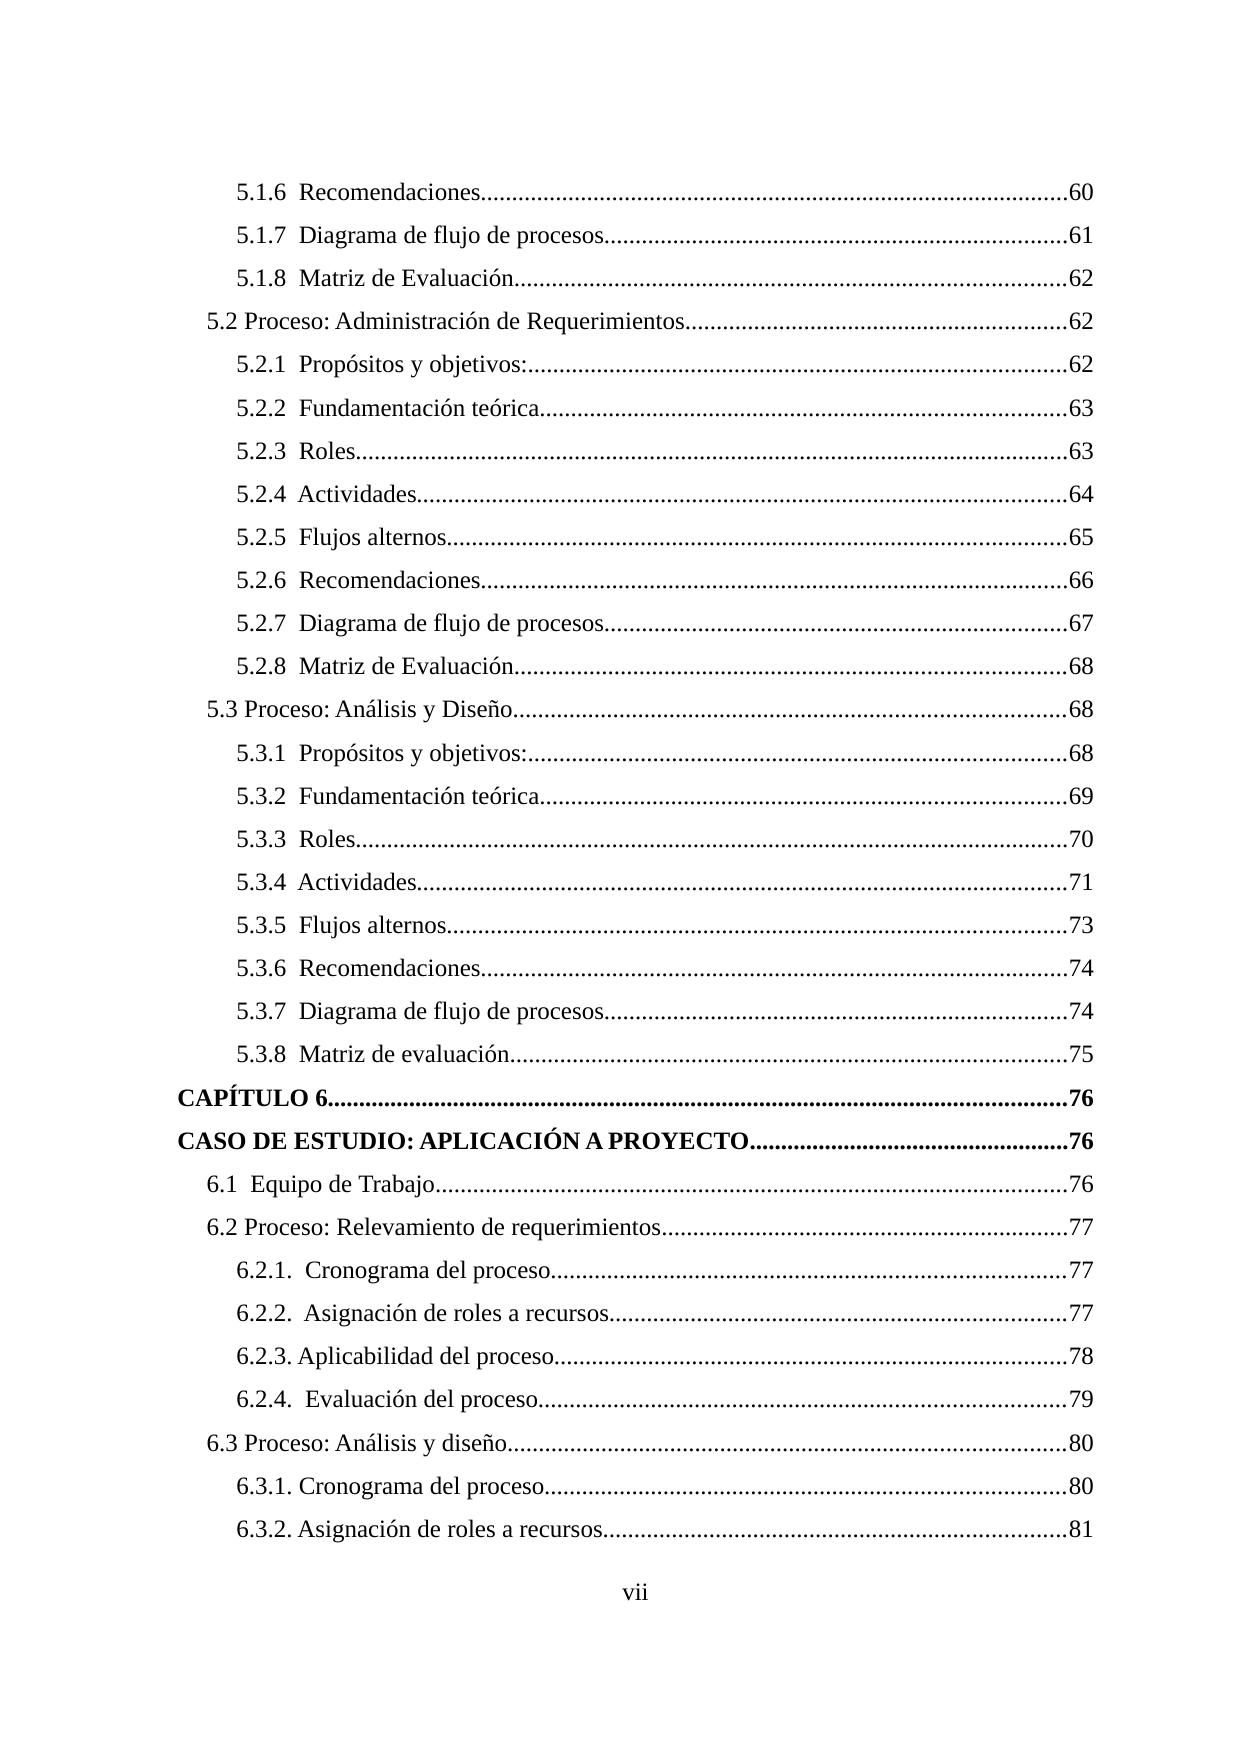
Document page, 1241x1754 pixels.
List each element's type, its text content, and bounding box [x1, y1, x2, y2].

text 6.2.2. Asignación de roles a recursos. 77 [236, 1298, 1093, 1327]
text 5.2.2 Fundamentación teórica 63 [236, 393, 1093, 421]
text 5.2.7 Diagrama de flujo de procesos 67 [236, 608, 1093, 637]
text 5.2.1 Propósitos y objetivos: 62 [236, 349, 1093, 378]
text 5.3.3 Roles 70 [236, 824, 1093, 853]
text 5.2 Proceso: Administración de Requerimientos 62 [206, 306, 1093, 335]
text 5.3.4 Actividades 71 [236, 867, 1093, 896]
text 5.2.4 Actividades 64 [236, 479, 1093, 508]
text 5.1.6 Recomendaciones 60 [236, 177, 1093, 206]
text 5.2.6 Recomendaciones 66 [236, 565, 1093, 594]
text 5.1.8 Matriz de Evaluación. 62 [236, 263, 1093, 292]
text 6.2.3. Aplicabilidad del proceso 78 [236, 1341, 1093, 1370]
text 5.3 Proceso: Análisis y Diseño 68 [206, 694, 1093, 723]
text 5.3.6 Recomendaciones 74 [236, 953, 1093, 982]
text 6.3 Proceso: Análisis y diseño 80 [206, 1428, 1093, 1456]
text 5.3.1 Propósitos y objetivos: 68 [236, 738, 1093, 766]
text 5.1.7 Diagrama de flujo de procesos 61 [236, 220, 1093, 249]
text 5.2.5 Flujos alternos 65 [236, 522, 1093, 551]
text 6.1 Equipo de Trabajo 76 [206, 1169, 1093, 1198]
text 6.2.4. Evaluación del proceso 79 [236, 1384, 1093, 1413]
text 5.3.7 Diagrama de flujo de procesos 74 [236, 996, 1093, 1025]
text 5.3.5 Flujos alternos 73 [236, 910, 1093, 939]
text Capítulo 6 76 [177, 1083, 1093, 1111]
text 6.2.1. Cronograma del proceso 77 [236, 1255, 1093, 1284]
text 6.3.1. Cronograma del proceso 80 [236, 1471, 1093, 1499]
text Caso de Estudio: Aplicación a proyecto 76 [177, 1126, 1093, 1154]
text 5.3.2 Fundamentación teórica 69 [236, 781, 1093, 809]
text 6.3.2. Asignación de roles a recursos 81 [236, 1514, 1093, 1543]
text 6.2 Proceso: Relevamiento de requerimientos 77 [206, 1212, 1093, 1241]
text 5.2.3 Roles 63 [236, 436, 1093, 464]
text 5.3.8 Matriz de evaluación 75 [236, 1039, 1093, 1068]
text 5.2.8 Matriz de Evaluación 68 [236, 651, 1093, 680]
